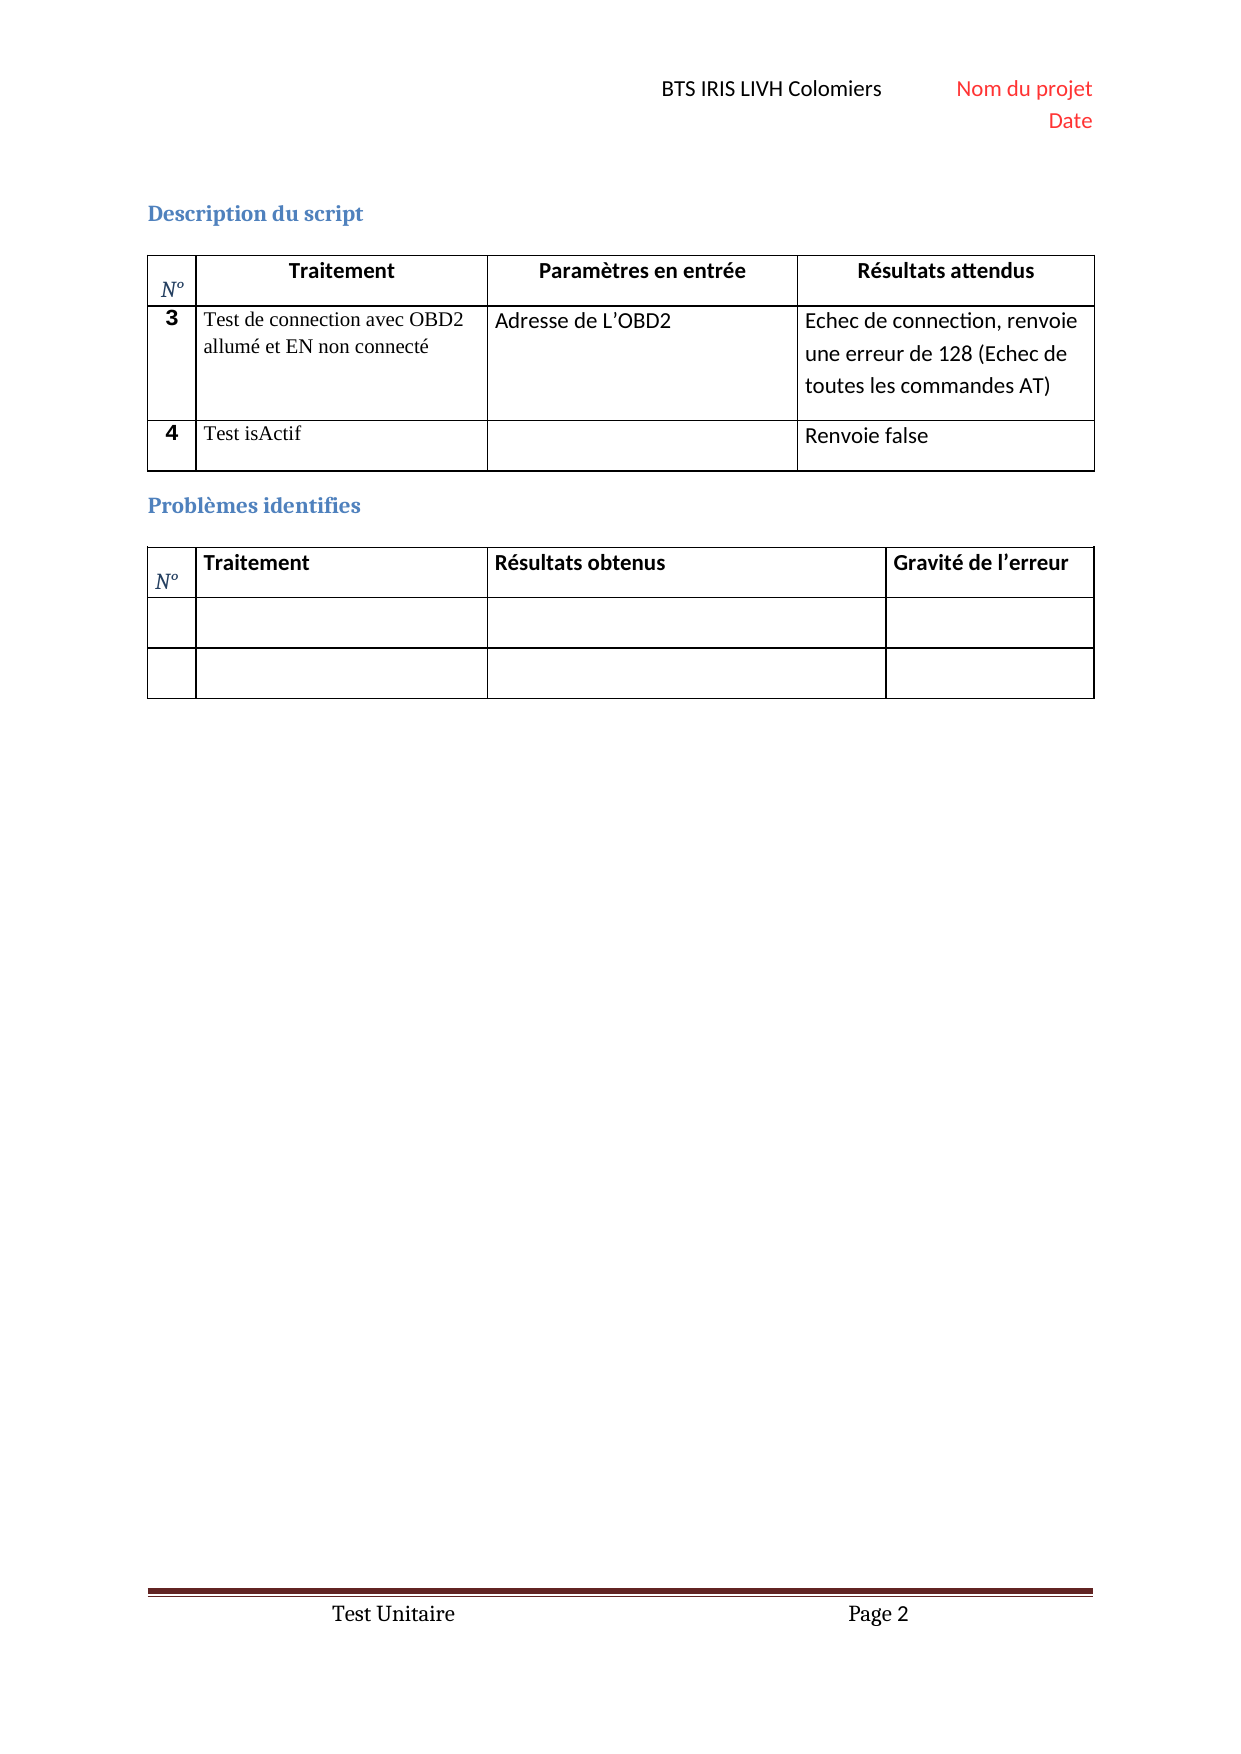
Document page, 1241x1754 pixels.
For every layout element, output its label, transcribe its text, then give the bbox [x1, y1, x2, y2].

table_header Traitement [197, 256, 487, 305]
table_header Paramètres en entrée [488, 256, 797, 305]
table_cell [197, 598, 487, 647]
table_header N° [148, 548, 195, 597]
table_header Gravité de l’erreur [887, 548, 1093, 597]
table_header Traitement [197, 548, 487, 597]
table_cell [148, 649, 195, 698]
table_header N° [148, 256, 195, 305]
table_cell Test isActif [197, 421, 487, 470]
table_header Résultats obtenus [488, 548, 885, 597]
table_cell [197, 649, 487, 698]
table_cell 4 [148, 421, 195, 470]
table_cell [488, 598, 885, 647]
table_cell [887, 598, 1093, 647]
subtitle Description du script [148, 201, 1093, 227]
table_cell [488, 421, 797, 470]
table_cell Echec de connection, renvoie une erreur de 128 (Echec de toutes les commandes AT) [798, 307, 1094, 420]
table_cell Renvoie false [798, 421, 1094, 470]
table_cell [488, 649, 885, 698]
table_cell Test de connection avec OBD2 allumé et EN non connecté [197, 307, 487, 420]
table_header Résultats attendus [798, 256, 1094, 305]
table_cell [148, 598, 195, 647]
table_cell Adresse de L’OBD2 [488, 307, 797, 420]
subtitle Problèmes identifies [148, 492, 1093, 519]
table_cell [887, 649, 1093, 698]
table_cell 3 [148, 307, 195, 420]
